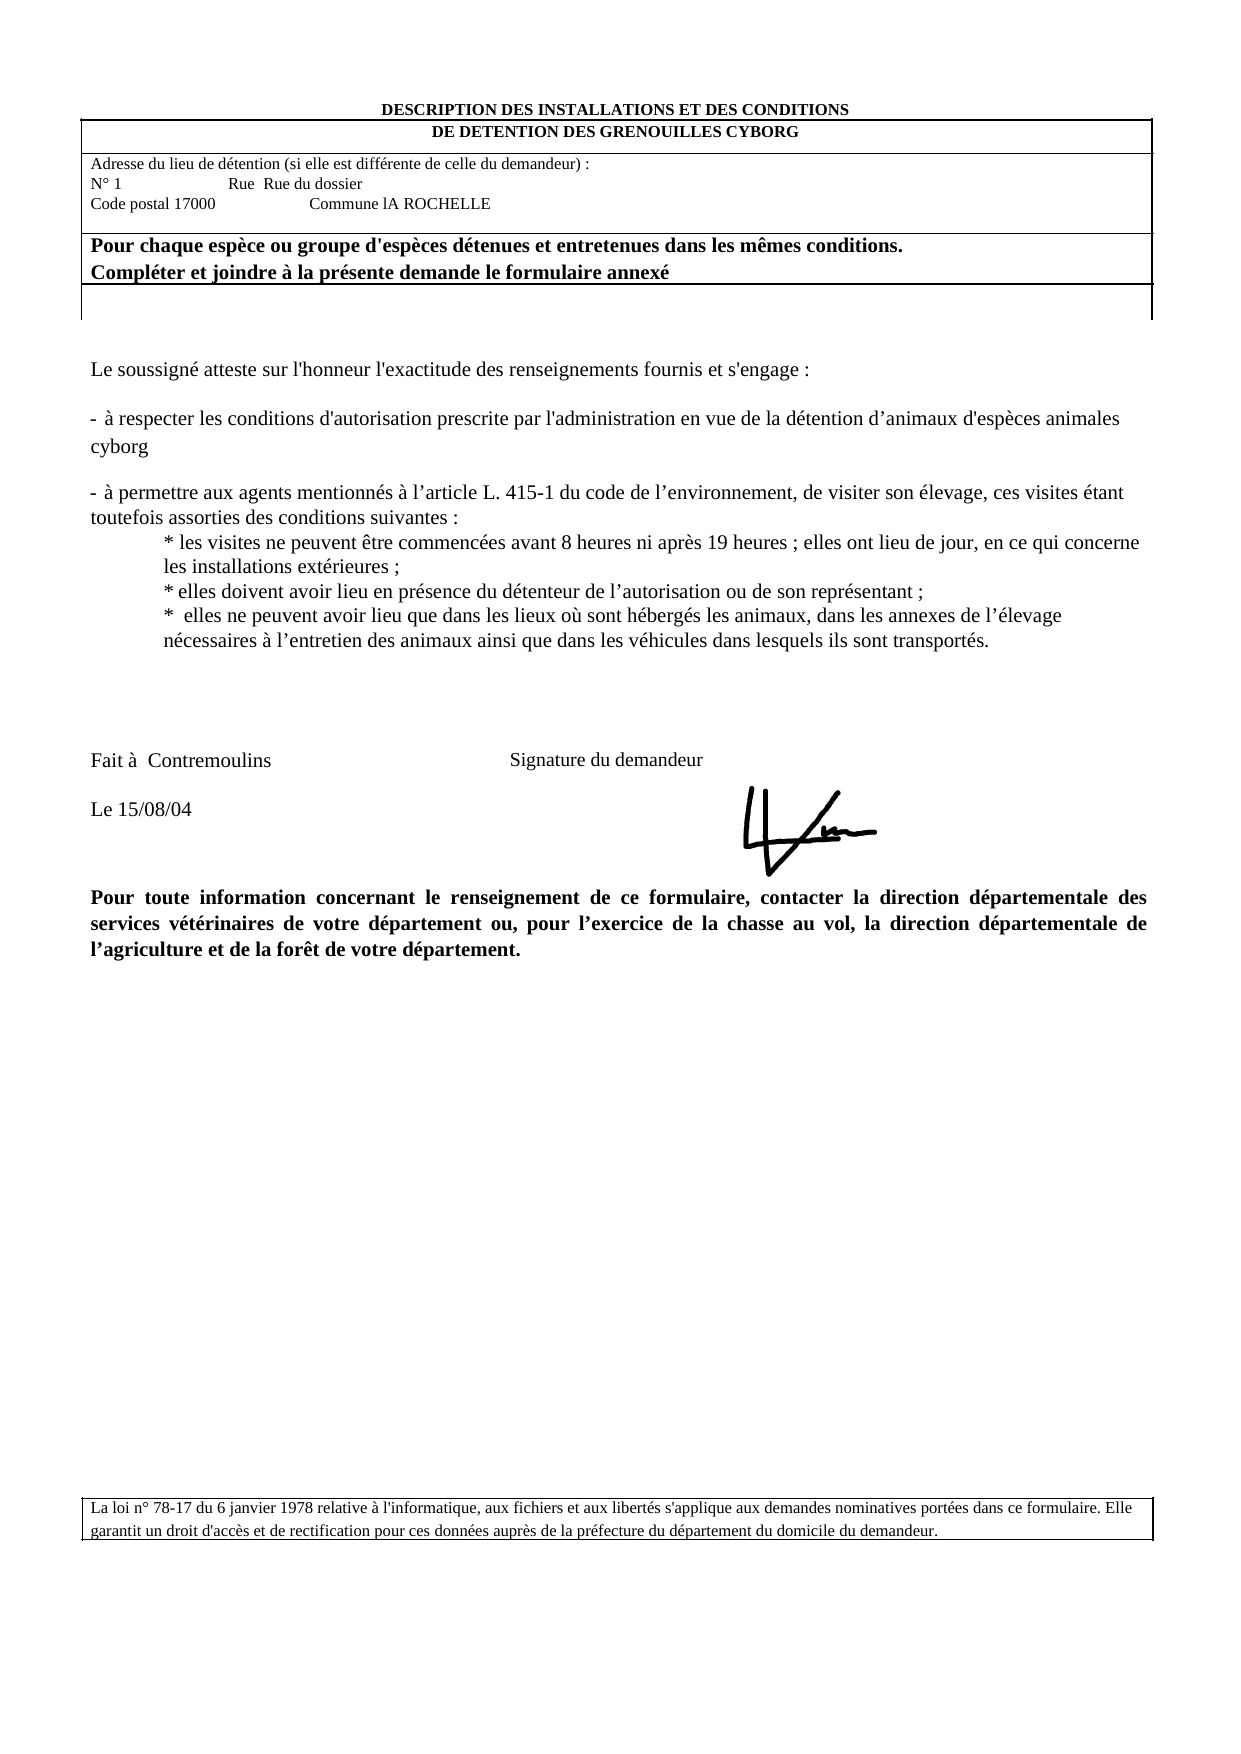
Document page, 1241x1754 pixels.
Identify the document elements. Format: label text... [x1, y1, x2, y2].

text Le 15/08/04 [90, 797, 725, 821]
text DESCRIPTION DES INSTALLATIONS ET DES CONDITIONS [89, 100, 1141, 119]
list elles ne peuvent avoir lieu que dans les lieux où sont hébergés les animaux, dans les annexes de l’élevage nécessaires à l’entretien des animaux ainsi que dans les véhicules dans lesquels ils sont transportés. [163, 603, 1140, 652]
text [890, 797, 1148, 821]
list les visites ne peuvent être commencées avant 8 heures ni après 19 heures ; elles ont lieu de jour, en ce qui concerne les installations extérieures ; [163, 530, 1140, 578]
text Compléter et joindre à la présente demande le formulaire annexé [90, 260, 1148, 283]
text N° 1 Rue Rue du dossier [90, 174, 1148, 193]
text Adresse du lieu de détention (si elle est différente de celle du demandeur) : [90, 154, 1148, 173]
text Pour chaque espèce ou groupe d'espèces détenues et entretenues dans les mêmes conditions. [90, 234, 1148, 257]
list à respecter les conditions d'autorisation prescrite par l'administration en vue de la détention d’animaux d'espèces animales cyborg [89, 406, 1140, 458]
text La loi n° 78-17 du 6 janvier 1978 relative à l'informatique, aux fichiers et aux libertés s'applique aux demandes nominatives portées dans ce formulaire. Elle garantit un droit d'accès et de rectification pour ces données auprès de la préfecture du département du domicile du demandeur. [90, 1499, 1140, 1539]
picture [725, 775, 890, 878]
list à permettre aux agents mentionnés à l’article L. 415-1 du code de l’environnement, de visiter son élevage, ces visites étant toutefois assorties des conditions suivantes : [89, 479, 1140, 529]
text Fait à Contremoulins [90, 748, 466, 772]
text Signature du demandeur [509, 748, 1148, 771]
text Le soussigné atteste sur l'honneur l'exactitude des renseignements fournis et s'engage : [90, 357, 1148, 381]
text DE DETENTION DES GRENOUILLES CYBORG [89, 122, 1141, 141]
text Code postal 17000 Commune lA ROCHELLE [90, 193, 1148, 213]
list elles doivent avoir lieu en présence du détenteur de l’autorisation ou de son représentant ; [163, 579, 1148, 603]
text Pour toute information concernant le renseignement de ce formulaire, contacter la direction départementale des services vétérinaires de votre département ou, pour l’exercice de la chasse au vol, la direction départementale de l’agriculture et de la forêt de votre département. [90, 885, 1148, 961]
